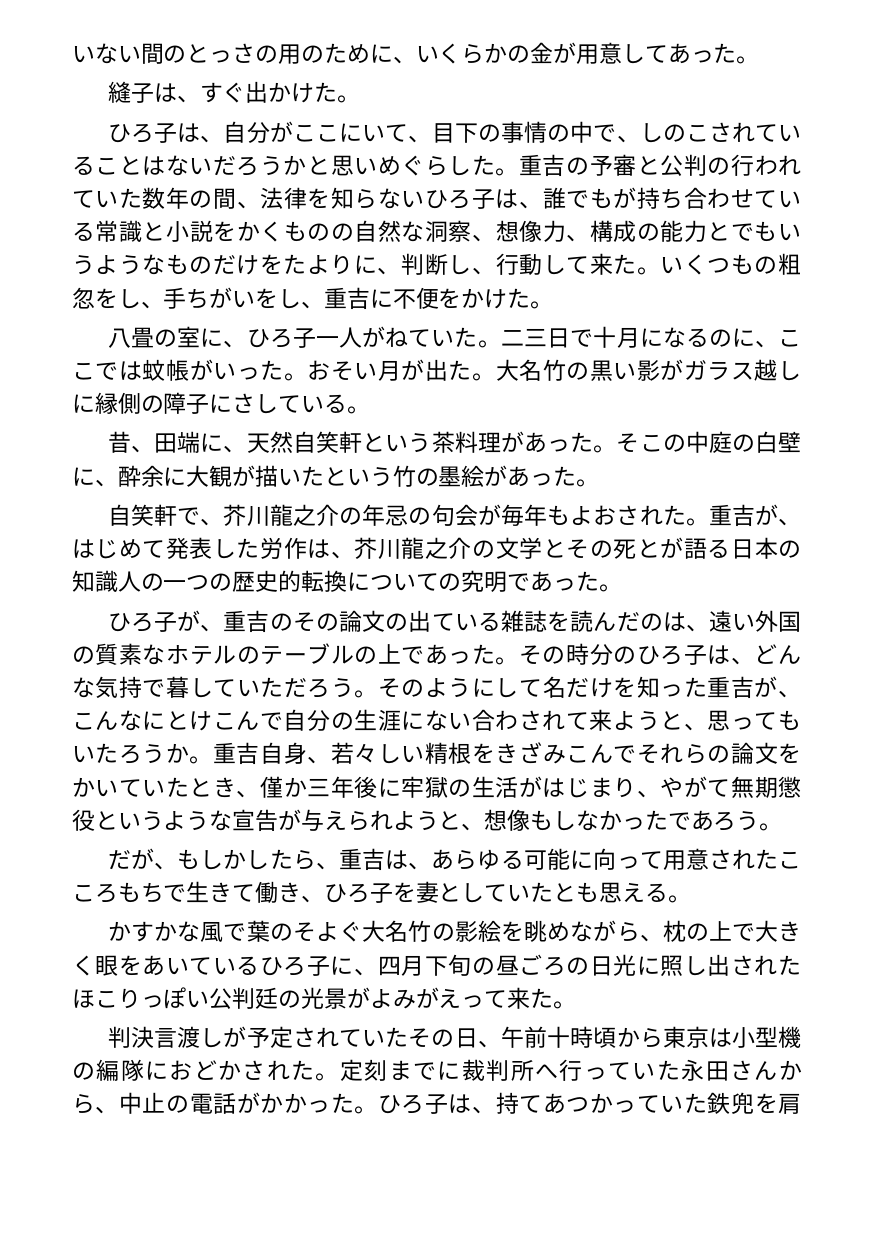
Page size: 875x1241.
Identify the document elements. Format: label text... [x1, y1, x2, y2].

text 判決言渡しが予定されていたその日、午前十時頃から東京は小型機の編隊におどかされた。定刻までに裁判所へ行っていた永田さんから、中止の電話がかかった。ひろ子は、持てあつかっていた鉄兜を肩 [72, 1020, 802, 1119]
text 自笑軒で、芥川龍之介の年忌の句会が毎年もよおされた。重吉が、はじめて発表した労作は、芥川龍之介の文学とその死とが語る日本の知識人の一つの歴史的転換についての究明であった。 [72, 498, 802, 597]
text だが、もしかしたら、重吉は、あらゆる可能に向って用意されたこころもちで生きて働き、ひろ子を妻としていたとも思える。 [72, 842, 802, 908]
text 昔、田端に、天然自笑軒という茶料理があった。そこの中庭の白壁に、酔余に大観が描いたという竹の墨絵があった。 [72, 425, 802, 492]
text ひろ子が、重吉のその論文の出ている雑誌を読んだのは、遠い外国の質素なホテルのテーブルの上であった。その時分のひろ子は、どんな気持で暮していただろう。そのようにして名だけを知った重吉が、こんなにとけこんで自分の生涯にない合わされて来ようと、思ってもいたろうか。重吉自身、若々しい精根をきざみこんでそれらの論文をかいていたとき、僅か三年後に牢獄の生活がはじまり、やがて無期懲役というような宣告が与えられようと、想像もしなかったであろう。 [72, 603, 802, 836]
text 八畳の室に、ひろ子一人がねていた。二三日で十月になるのに、ここでは蚊帳がいった。おそい月が出た。大名竹の黒い影がガラス越しに縁側の障子にさしている。 [72, 320, 802, 419]
text 縫子は、すぐ出かけた。 [72, 75, 802, 108]
text かすかな風で葉のそよぐ大名竹の影絵を眺めながら、枕の上で大きく眼をあいているひろ子に、四月下旬の昼ごろの日光に照し出されたほこりっぽい公判廷の光景がよみがえって来た。 [72, 914, 802, 1014]
text ひろ子は、自分がここにいて、目下の事情の中で、しのこされていることはないだろうかと思いめぐらした。重吉の予審と公判の行われていた数年の間、法律を知らないひろ子は、誰でもが持ち合わせている常識と小説をかくものの自然な洞察、想像力、構成の能力とでもいうようなものだけをたよりに、判断し、行動して来た。いくつもの粗忽をし、手ちがいをし、重吉に不便をかけた。 [72, 114, 802, 314]
text いない間のとっさの用のために、いくらかの金が用意してあった。 [72, 36, 802, 69]
